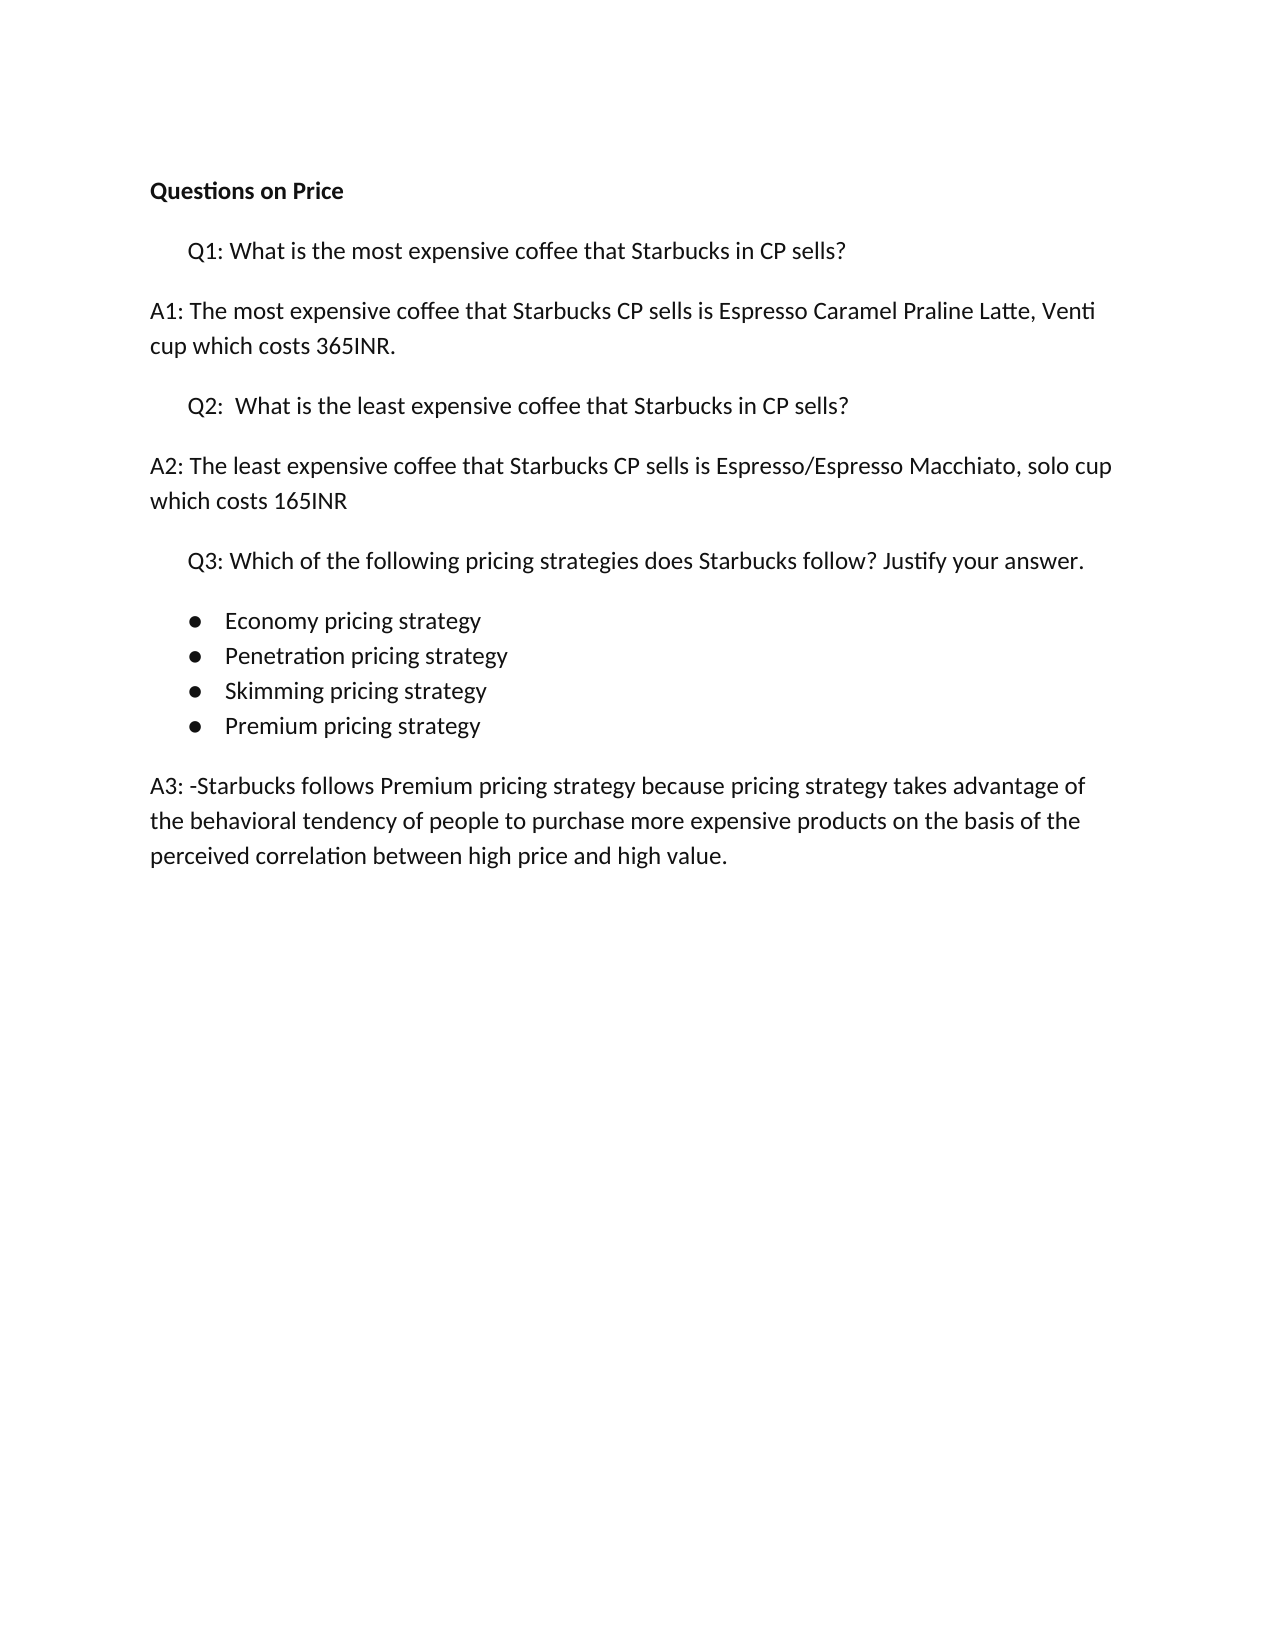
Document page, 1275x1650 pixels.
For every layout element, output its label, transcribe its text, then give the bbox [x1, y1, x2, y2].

list Premium pricing strategy [187, 710, 1125, 741]
text Questions on Price [150, 175, 1125, 206]
text A3: -Starbucks follows Premium pricing strategy because pricing strategy takes advantage of the behavioral tendency of people to purchase more expensive products on the basis of the perceived correlation between high price and high value. [150, 770, 1125, 871]
text A1: The most expensive coffee that Starbucks CP sells is Espresso Caramel Praline Latte, Venti cup which costs 365INR. [150, 295, 1125, 361]
text Q2: What is the least expensive coffee that Starbucks in CP sells? [187, 390, 1125, 421]
list Skimming pricing strategy [187, 675, 1125, 706]
list Economy pricing strategy [187, 605, 1125, 636]
text A2: The least expensive coffee that Starbucks CP sells is Espresso/Espresso Macchiato, solo cup which costs 165INR [150, 450, 1125, 516]
list Penetration pricing strategy [187, 640, 1125, 671]
text Q1: What is the most expensive coffee that Starbucks in CP sells? [187, 235, 1125, 266]
text Q3: Which of the following pricing strategies does Starbucks follow? Justify your answer. [187, 545, 1125, 576]
